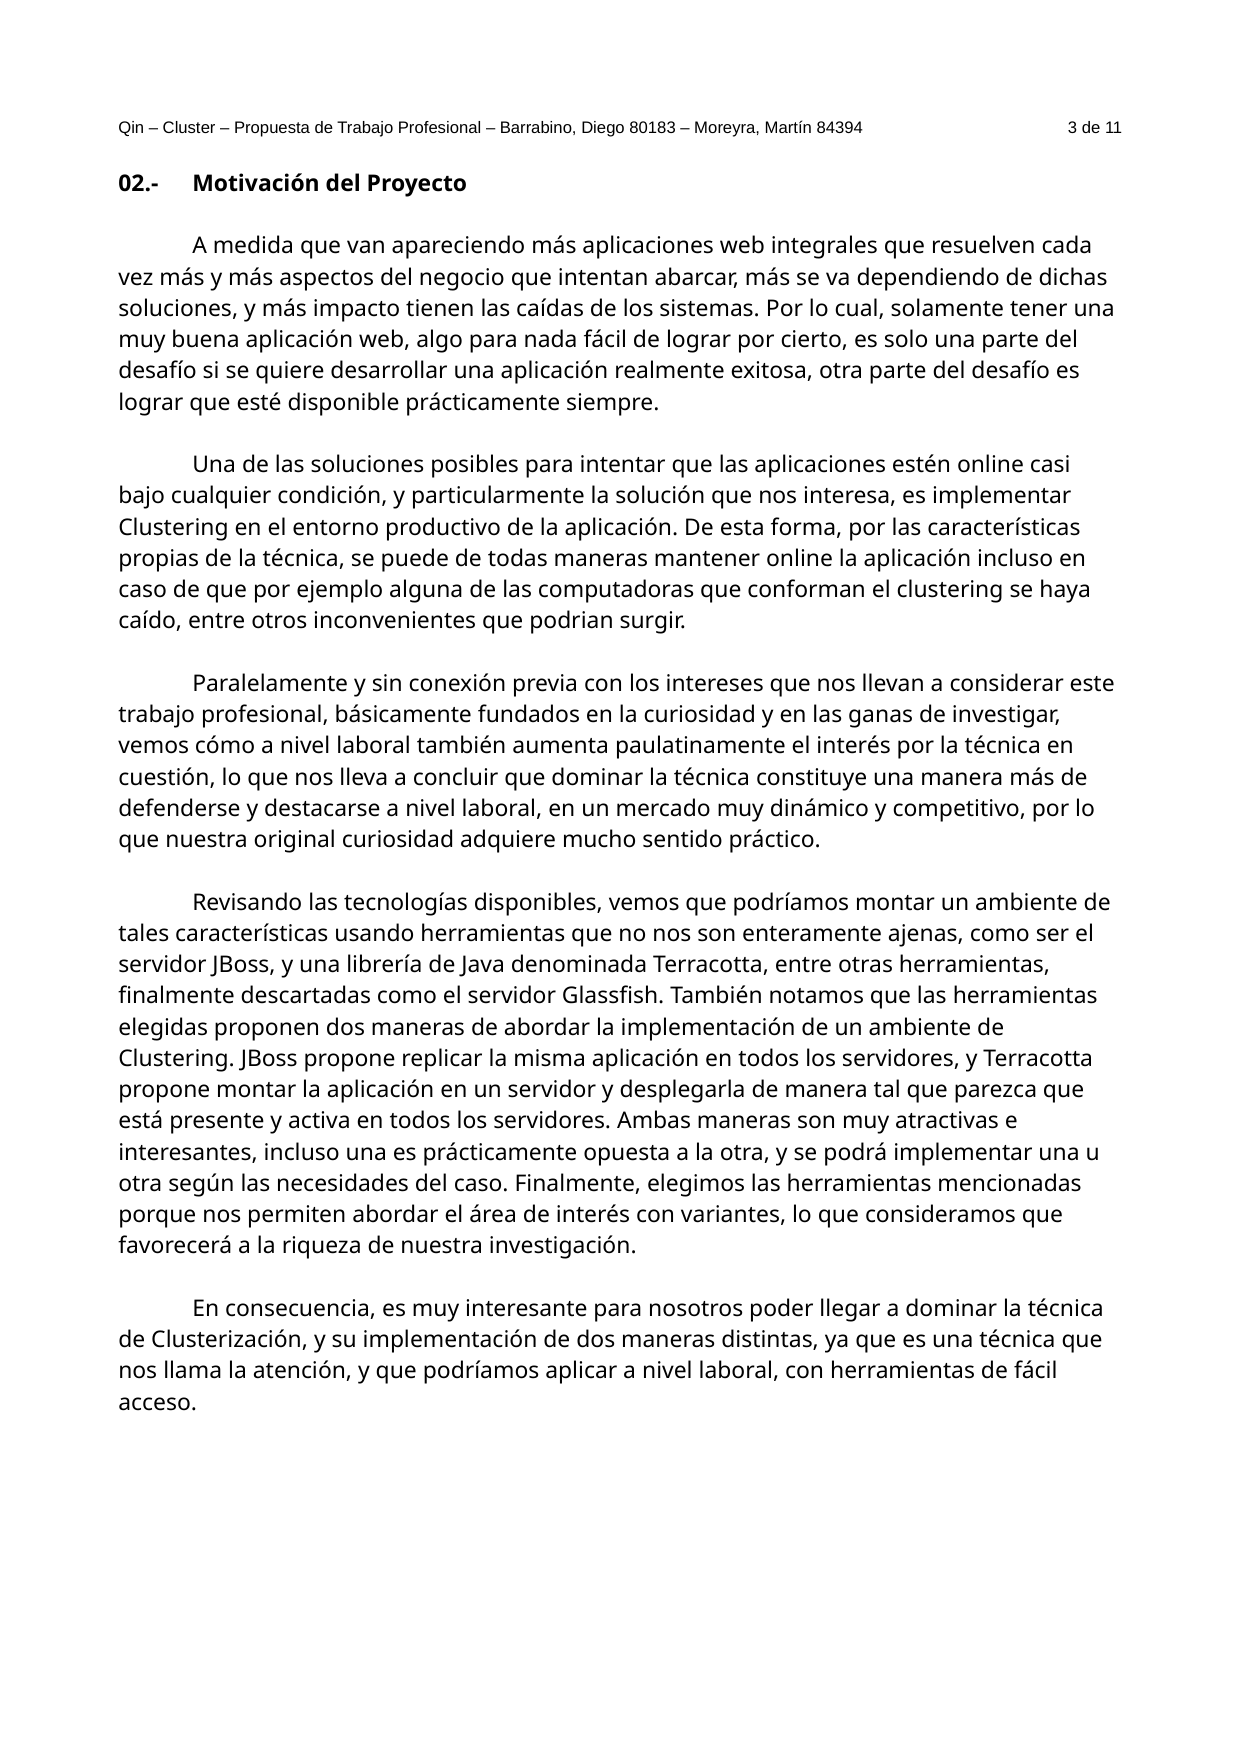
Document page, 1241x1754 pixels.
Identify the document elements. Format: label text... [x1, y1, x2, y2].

text A medida que van apareciendo más aplicaciones web integrales que resuelven cada vez más y más aspectos del negocio que intentan abarcar, más se va dependiendo de dichas soluciones, y más impacto tienen las caídas de los sistemas. Por lo cual, solamente tener una muy buena aplicación web, algo para nada fácil de lograr por cierto, es solo una parte del desafío si se quiere desarrollar una aplicación realmente exitosa, otra parte del desafío es lograr que esté disponible prácticamente siempre. [118, 229, 1122, 417]
text 02.- Motivación del Proyecto [118, 167, 1122, 198]
text Revisando las tecnologías disponibles, vemos que podríamos montar un ambiente de tales características usando herramientas que no nos son enteramente ajenas, como ser el servidor JBoss, y una librería de Java denominada Terracotta, entre otras herramientas, finalmente descartadas como el servidor Glassfish. También notamos que las herramientas elegidas proponen dos maneras de abordar la implementación de un ambiente de Clustering. JBoss propone replicar la misma aplicación en todos los servidores, y Terracotta propone montar la aplicación en un servidor y desplegarla de manera tal que parezca que está presente y activa en todos los servidores. Ambas maneras son muy atractivas e interesantes, incluso una es prácticamente opuesta a la otra, y se podrá implementar una u otra según las necesidades del caso. Finalmente, elegimos las herramientas mencionadas porque nos permiten abordar el área de interés con variantes, lo que consideramos que favorecerá a la riqueza de nuestra investigación. [118, 886, 1122, 1261]
text Una de las soluciones posibles para intentar que las aplicaciones estén online casi bajo cualquier condición, y particularmente la solución que nos interesa, es implementar Clustering en el entorno productivo de la aplicación. De esta forma, por las características propias de la técnica, se puede de todas maneras mantener online la aplicación incluso en caso de que por ejemplo alguna de las computadoras que conforman el clustering se haya caído, entre otros inconvenientes que podrian surgir. [118, 448, 1122, 636]
text Paralelamente y sin conexión previa con los intereses que nos llevan a considerar este trabajo profesional, básicamente fundados en la curiosidad y en las ganas de investigar, vemos cómo a nivel laboral también aumenta paulatinamente el interés por la técnica en cuestión, lo que nos lleva a concluir que dominar la técnica constituye una manera más de defenderse y destacarse a nivel laboral, en un mercado muy dinámico y competitivo, por lo que nuestra original curiosidad adquiere mucho sentido práctico. [118, 667, 1122, 854]
text En consecuencia, es muy interesante para nosotros poder llegar a dominar la técnica de Clusterización, y su implementación de dos maneras distintas, ya que es una técnica que nos llama la atención, y que podríamos aplicar a nivel laboral, con herramientas de fácil acceso. [118, 1292, 1122, 1417]
